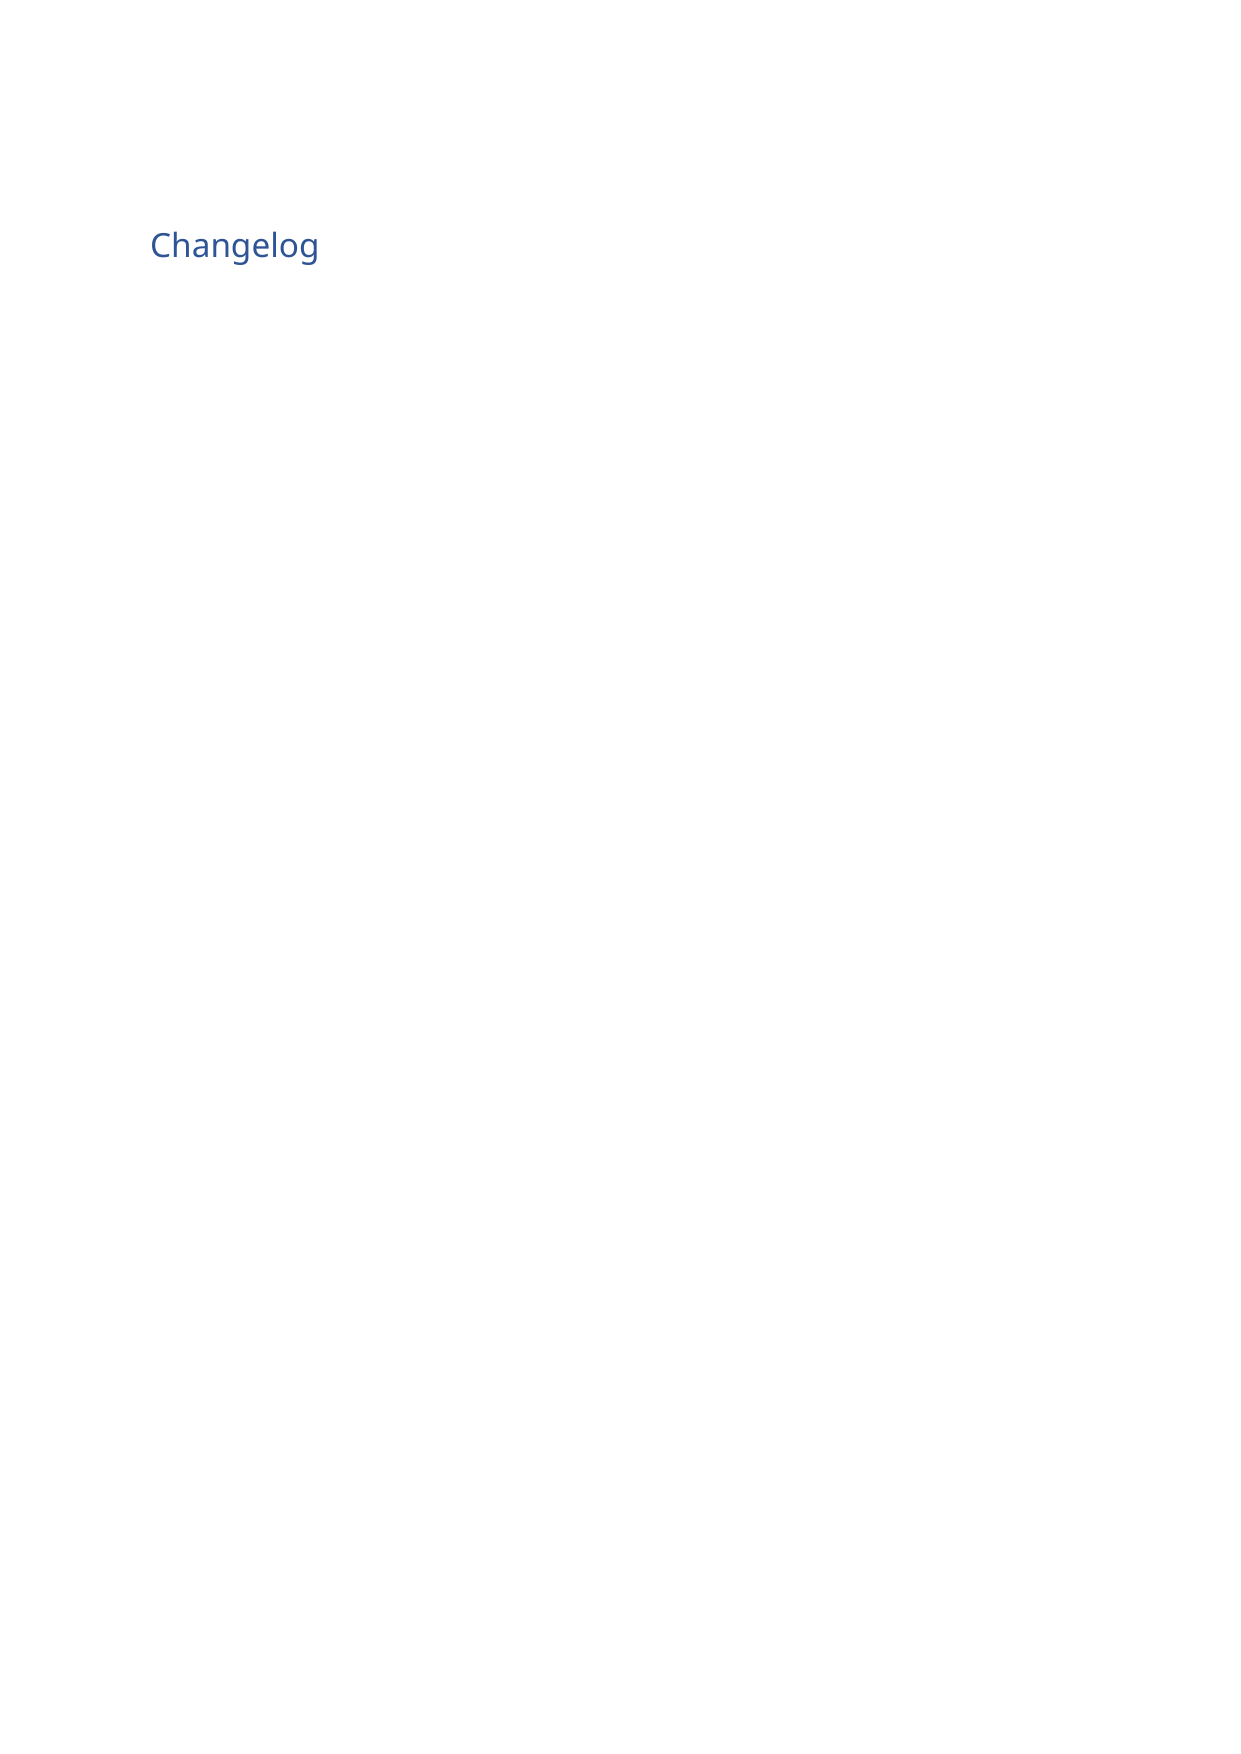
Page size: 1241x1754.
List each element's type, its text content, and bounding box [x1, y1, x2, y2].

subtitle Changelog [150, 222, 1090, 267]
